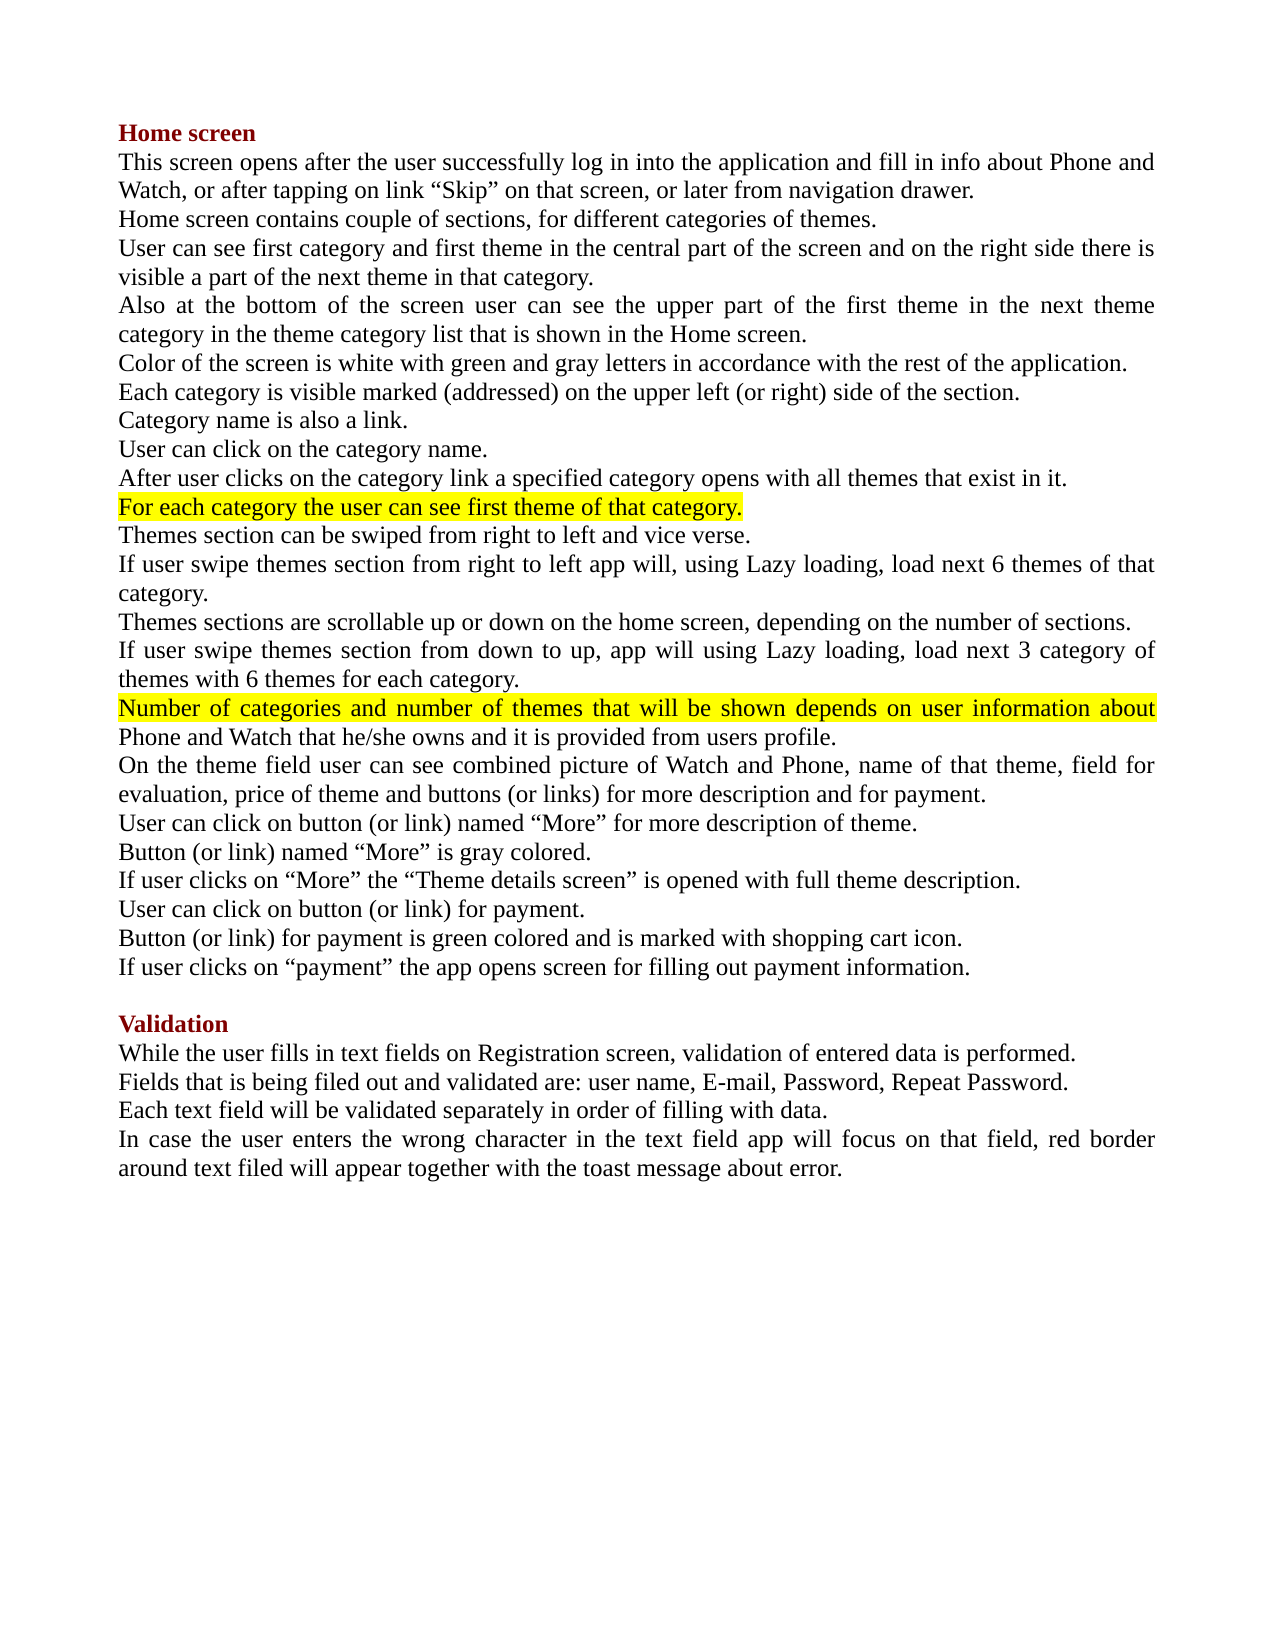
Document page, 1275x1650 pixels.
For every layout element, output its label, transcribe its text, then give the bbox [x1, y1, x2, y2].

text If user clicks on “More” the “Theme details screen” is opened with full theme description. [118, 866, 1157, 894]
text Color of the screen is white with green and gray letters in accordance with the rest of the application. [118, 348, 1157, 377]
text User can click on the category name. [118, 434, 1157, 463]
text While the user fills in text fields on Registration screen, validation of entered data is performed. [118, 1038, 1157, 1067]
text For each category the user can see first theme of that category. [118, 492, 1157, 521]
text User can click on button (or link) named “More” for more description of theme. [118, 808, 1157, 837]
text User can see first category and first theme in the central part of the screen and on the right side there is visible a part of the next theme in that category. [118, 233, 1157, 291]
text Home screen contains couple of sections, for different categories of themes. [118, 204, 1157, 233]
text Themes sections are scrollable up or down on the home screen, depending on the number of sections. [118, 607, 1157, 636]
text If user swipe themes section from right to left app will, using Lazy loading, load next 6 themes of that category. [118, 549, 1157, 607]
text Validation [118, 1009, 1157, 1038]
text On the theme field user can see combined picture of Watch and Phone, name of that theme, field for evaluation, price of theme and buttons (or links) for more description and for payment. [118, 751, 1157, 808]
text Home screen [118, 118, 1157, 147]
text Button (or link) for payment is green colored and is marked with shopping cart icon. [118, 923, 1157, 952]
text Number of categories and number of themes that will be shown depends on user information about Phone and Watch that he/she owns and it is provided from users profile. [118, 693, 1157, 751]
text Also at the bottom of the screen user can see the upper part of the first theme in the next theme category in the theme category list that is shown in the Home screen. [118, 291, 1157, 348]
text After user clicks on the category link a specified category opens with all themes that exist in it. [118, 463, 1157, 492]
text This screen opens after the user successfully log in into the application and fill in info about Phone and Watch, or after tapping on link “Skip” on that screen, or later from navigation drawer. [118, 147, 1157, 204]
text Each text field will be validated separately in order of filling with data. [118, 1096, 1157, 1124]
text Each category is visible marked (addressed) on the upper left (or right) side of the section. [118, 377, 1157, 406]
text User can click on button (or link) for payment. [118, 894, 1157, 923]
text In case the user enters the wrong character in the text field app will focus on that field, red border around text filed will appear together with the toast message about error. [118, 1124, 1157, 1182]
text If user swipe themes section from down to up, app will using Lazy loading, load next 3 category of themes with 6 themes for each category. [118, 636, 1157, 693]
text Themes section can be swiped from right to left and vice verse. [118, 521, 1157, 549]
text Category name is also a link. [118, 406, 1157, 434]
text Fields that is being filed out and validated are: user name, E-mail, Password, Repeat Password. [118, 1067, 1157, 1096]
text If user clicks on “payment” the app opens screen for filling out payment information. [118, 952, 1157, 981]
text Button (or link) named “More” is gray colored. [118, 837, 1157, 866]
